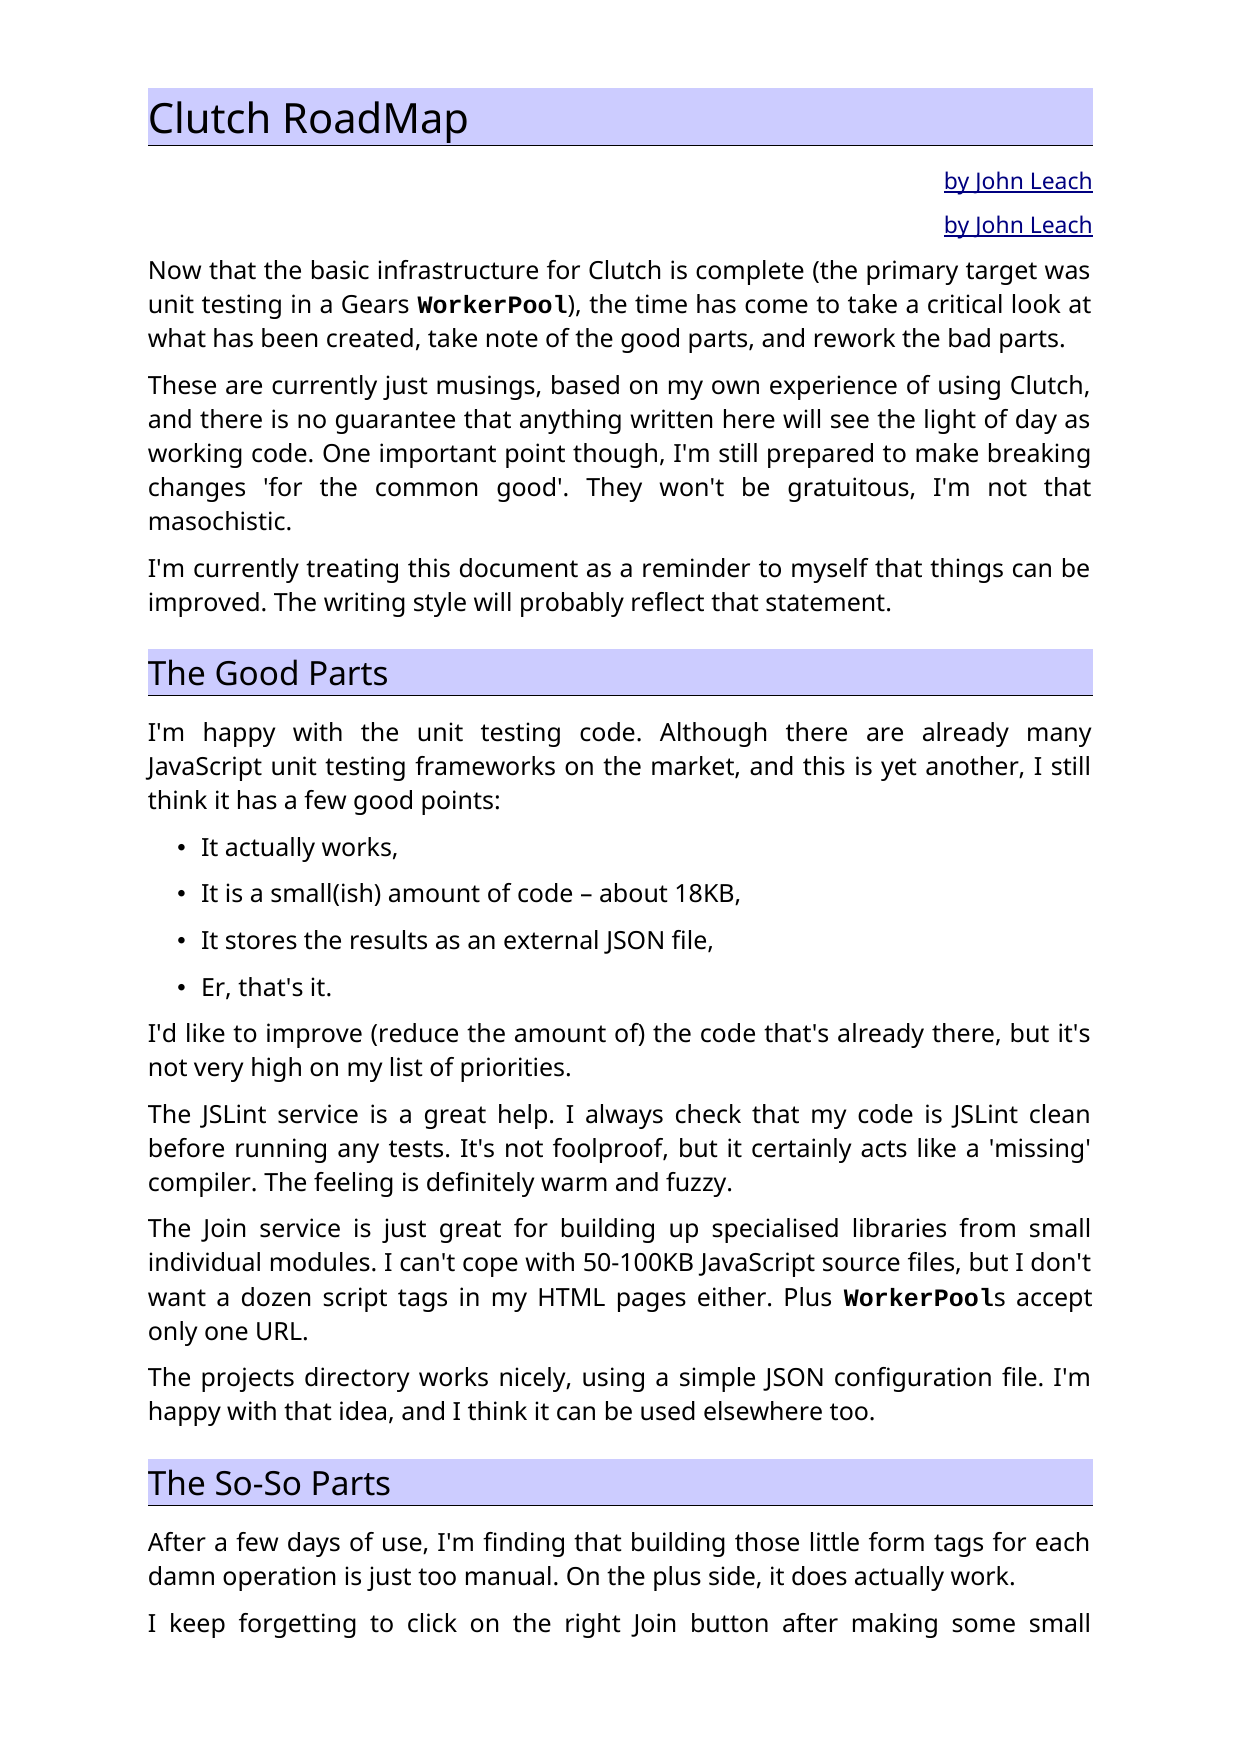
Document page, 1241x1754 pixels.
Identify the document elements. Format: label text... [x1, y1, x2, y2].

list Er, that's it. [177, 969, 1093, 1003]
text After a few days of use, I'm finding that building those little form tags for each damn operation is just too manual. On the plus side, it does actually work. [148, 1524, 1093, 1593]
text I'd like to improve (reduce the amount of) the code that's already there, but it's not very high on my list of priorities. [148, 1016, 1093, 1084]
subtitle The Good Parts [148, 649, 1093, 695]
text I'm currently treating this document as a reminder to myself that things can be improved. The writing style will probably reflect that statement. [148, 550, 1093, 618]
text Now that the basic infrastructure for Clutch is complete (the primary target was unit testing in a Gears WorkerPool), the time has come to take a critical look at what has been created, take note of the good parts, and rework the bad parts. [148, 252, 1093, 355]
text The Join service is just great for building up specialised libraries from small individual modules. I can't cope with 50-100KB JavaScript source files, but I don't want a dozen script tags in my HTML pages either. Plus WorkerPools accept only one URL. [148, 1211, 1093, 1347]
subtitle The So-So Parts [148, 1459, 1093, 1505]
text The projects directory works nicely, using a simple JSON configuration file. I'm happy with that idea, and I think it can be used elsewhere too. [148, 1360, 1093, 1428]
list It is a small(ish) amount of code – about 18KB, [177, 876, 1093, 910]
text These are currently just musings, based on my own experience of using Clutch, and there is no guarantee that anything written here will see the light of day as working code. One important point though, I'm still prepared to make breaking changes 'for the common good'. They won't be gratuitous, I'm not that masochistic. [148, 367, 1093, 538]
list It stores the results as an external JSON file, [177, 923, 1093, 957]
subtitle Clutch RoadMap [148, 88, 1093, 145]
text I keep forgetting to click on the right Join button after making some small [148, 1605, 1093, 1639]
text I'm happy with the unit testing code. Although there are already many JavaScript unit testing frameworks on the market, and this is yet another, I still think it has a few good points: [148, 715, 1093, 817]
text The JSLint service is a great help. I always check that my code is JSLint clean before running any tests. It's not foolproof, but it certainly acts like a 'missing' compiler. The feeling is definitely warm and fuzzy. [148, 1096, 1093, 1198]
text by John Leach [148, 209, 1093, 240]
list It actually works, [177, 829, 1093, 863]
text by John Leach [148, 165, 1093, 196]
